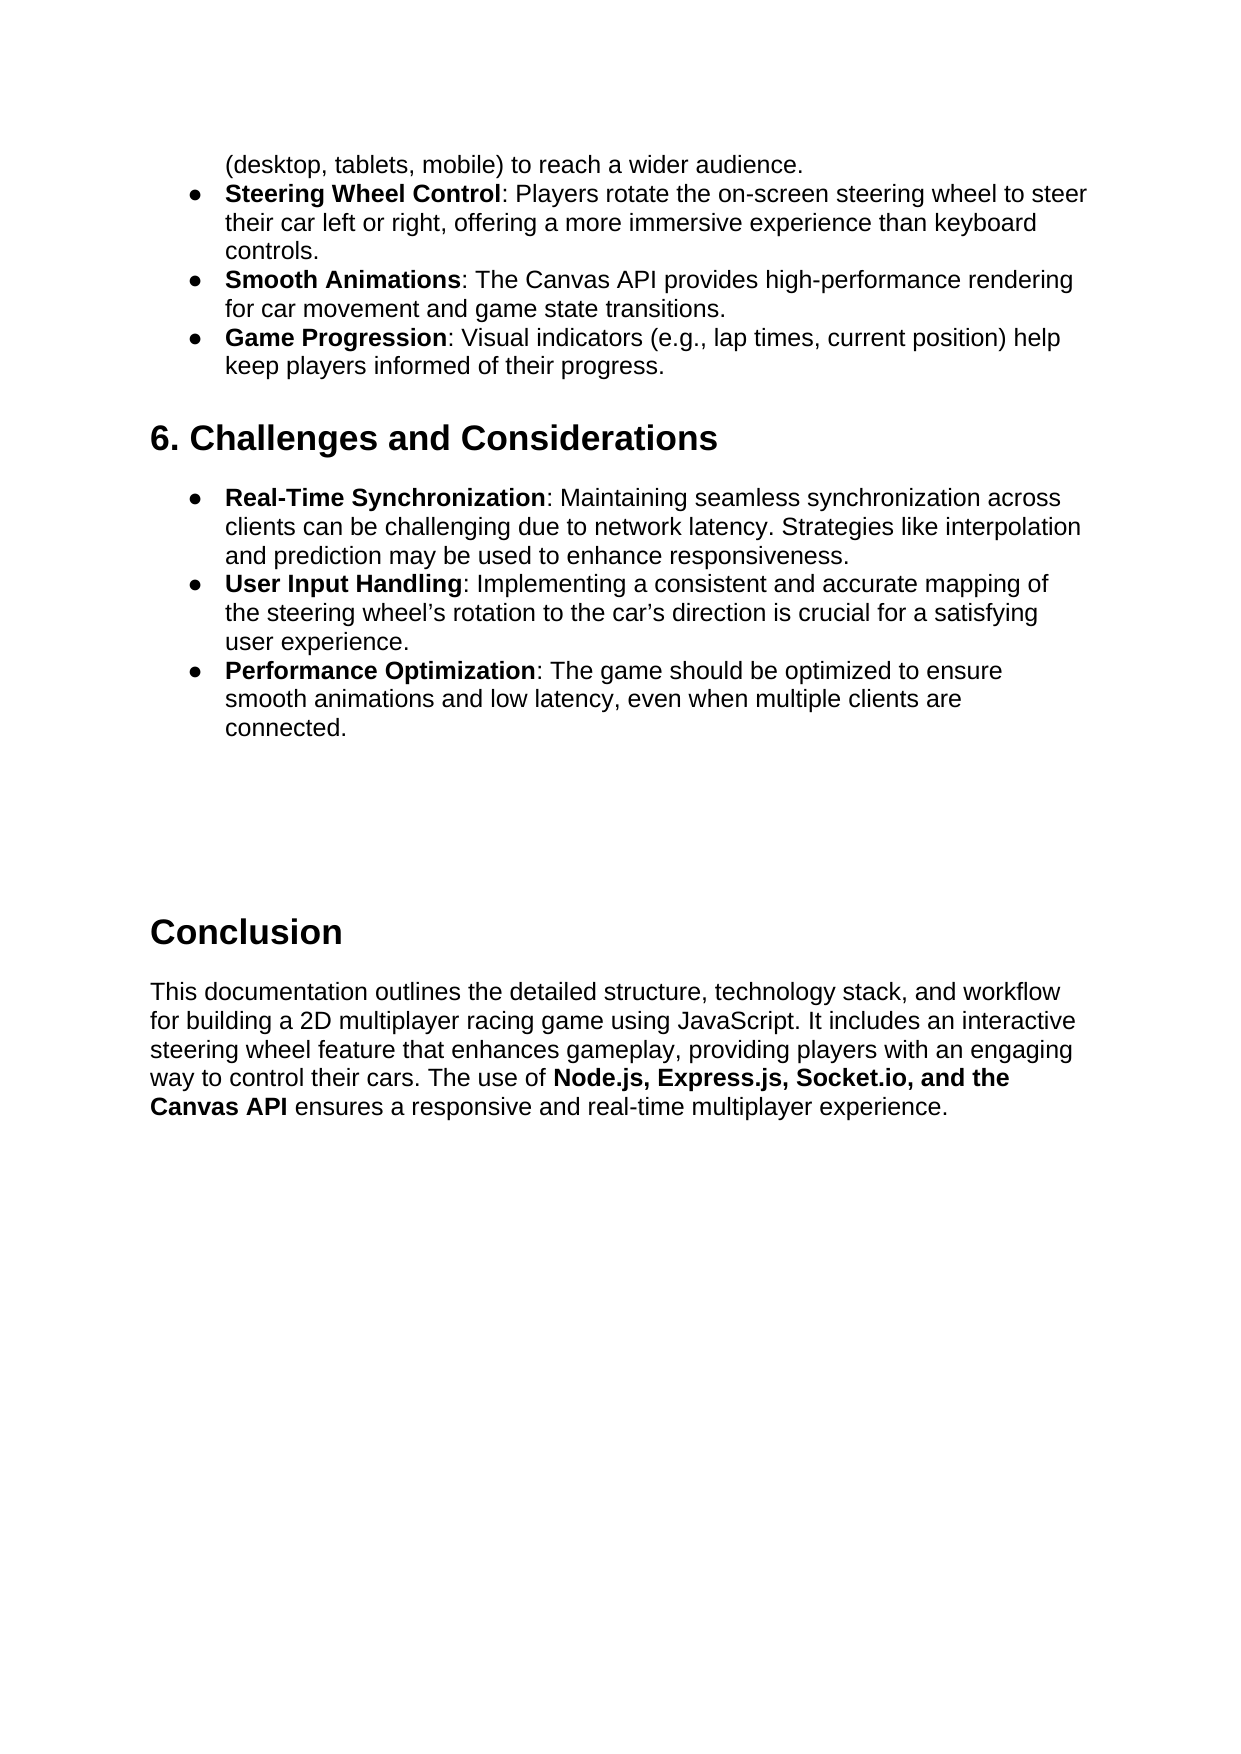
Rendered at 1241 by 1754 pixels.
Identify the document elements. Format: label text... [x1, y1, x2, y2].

list Steering Wheel Control: Players rotate the on-screen steering wheel to steer their car left or right, offering a more immersive experience than keyboard controls. [187, 179, 1090, 265]
text This documentation outlines the detailed structure, technology stack, and workflow for building a 2D multiplayer racing game using JavaScript. It includes an interactive steering wheel feature that enhances gameplay, providing players with an engaging way to control their cars. The use of Node.js, Express.js, Socket.io, and the Canvas API ensures a responsive and real-time multiplayer experience. [150, 977, 1090, 1121]
subtitle Conclusion [150, 911, 1090, 952]
list Real-Time Synchronization: Maintaining seamless synchronization across clients can be challenging due to network latency. Strategies like interpolation and prediction may be used to enhance responsiveness. [187, 483, 1090, 569]
list (desktop, tablets, mobile) to reach a wider audience. [187, 150, 1090, 179]
list Performance Optimization: The game should be optimized to ensure smooth animations and low latency, even when multiple clients are connected. [187, 656, 1090, 742]
subtitle 6. Challenges and Considerations [150, 417, 1090, 458]
list Game Progression: Visual indicators (e.g., lap times, current position) help keep players informed of their progress. [187, 322, 1090, 380]
list Smooth Animations: The Canvas API provides high-performance rendering for car movement and game state transitions. [187, 265, 1090, 322]
list User Input Handling: Implementing a consistent and accurate mapping of the steering wheel’s rotation to the car’s direction is crucial for a satisfying user experience. [187, 569, 1090, 656]
